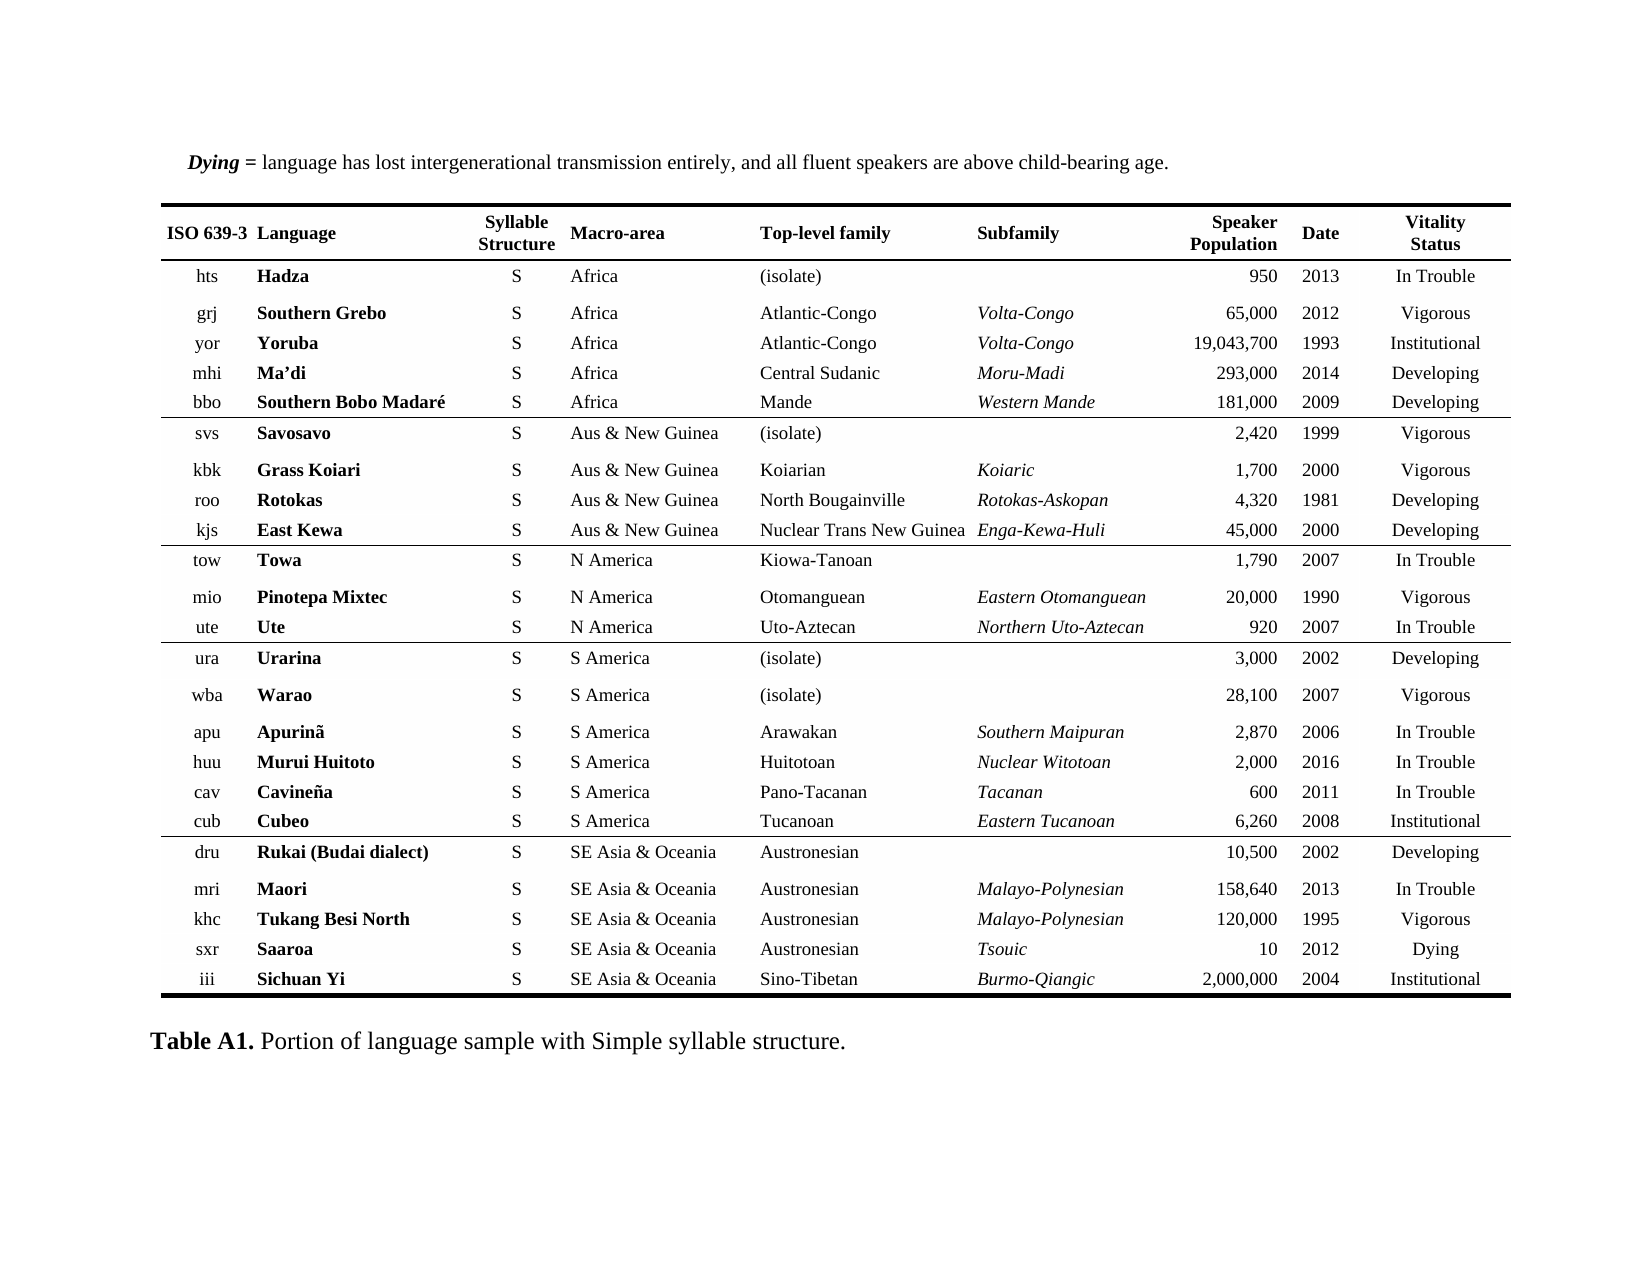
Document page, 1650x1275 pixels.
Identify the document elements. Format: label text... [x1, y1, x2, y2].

table_cell S [467, 485, 566, 514]
table_cell Tucanoan [756, 806, 973, 836]
table_cell Arawakan [756, 717, 973, 746]
table_cell 6,260 [1156, 806, 1281, 836]
table_cell S [467, 717, 566, 746]
text Dying = language has lost intergenerational transmission entirely, and all fluent speakers are above child-bearing age. [187, 150, 1500, 174]
table_cell In Trouble [1360, 546, 1511, 582]
table_cell Nuclear Witotoan [973, 746, 1156, 776]
table_cell (isolate) [756, 261, 973, 298]
table_header Language [253, 207, 467, 258]
table_cell Western Mande [973, 387, 1156, 417]
table_cell Africa [566, 327, 756, 357]
table_cell 1993 [1281, 327, 1359, 357]
table_cell Otomanguean [756, 582, 973, 612]
table_cell Vigorous [1360, 418, 1511, 455]
table_cell 600 [1156, 776, 1281, 806]
table_cell kjs [161, 515, 253, 544]
table_cell S America [566, 680, 756, 717]
table_cell Sichuan Yi [253, 964, 467, 993]
table_cell 2012 [1281, 934, 1359, 963]
table_cell 2007 [1281, 612, 1359, 642]
table_cell 120,000 [1156, 904, 1281, 933]
table_cell S [467, 964, 566, 993]
table_cell S [467, 357, 566, 387]
table_cell hts [161, 261, 253, 298]
table_cell 2002 [1281, 837, 1359, 874]
table_cell S [467, 515, 566, 544]
table_cell 1,700 [1156, 455, 1281, 485]
table_cell 2007 [1281, 546, 1359, 582]
table_cell 2013 [1281, 261, 1359, 298]
table_cell cub [161, 806, 253, 836]
table_cell Africa [566, 357, 756, 387]
table_cell Developing [1360, 837, 1511, 874]
table_header Subfamily [973, 207, 1156, 258]
table_cell roo [161, 485, 253, 514]
table_cell 2013 [1281, 874, 1359, 904]
table_cell 2000 [1281, 455, 1359, 485]
table_cell North Bougainville [756, 485, 973, 514]
table_cell SE Asia & Oceania [566, 874, 756, 904]
table_cell [973, 680, 1156, 717]
table_cell In Trouble [1360, 776, 1511, 806]
table_cell 1999 [1281, 418, 1359, 455]
table_cell 2,870 [1156, 717, 1281, 746]
table_cell S [467, 418, 566, 455]
table_cell sxr [161, 934, 253, 963]
table_cell 2000 [1281, 515, 1359, 544]
table_cell grj [161, 298, 253, 327]
table_cell Developing [1360, 643, 1511, 679]
table_cell Vigorous [1360, 455, 1511, 485]
table_cell Pinotepa Mixtec [253, 582, 467, 612]
table_cell Southern Maipuran [973, 717, 1156, 746]
table_cell S [467, 261, 566, 298]
table_cell Malayo-Polynesian [973, 904, 1156, 933]
table_cell apu [161, 717, 253, 746]
table_cell yor [161, 327, 253, 357]
table_cell S [467, 327, 566, 357]
table_cell 10,500 [1156, 837, 1281, 874]
table_cell Tsouic [973, 934, 1156, 963]
table_cell Northern Uto-Aztecan [973, 612, 1156, 642]
table_cell Savosavo [253, 418, 467, 455]
table_cell 920 [1156, 612, 1281, 642]
table_cell (isolate) [756, 680, 973, 717]
table_cell iii [161, 964, 253, 993]
table_cell N America [566, 612, 756, 642]
table_cell S [467, 643, 566, 679]
table_cell Atlantic-Congo [756, 327, 973, 357]
table_cell Institutional [1360, 964, 1511, 993]
table_cell [973, 643, 1156, 679]
table_cell huu [161, 746, 253, 776]
table_cell 1990 [1281, 582, 1359, 612]
table_cell Africa [566, 261, 756, 298]
table_cell Tukang Besi North [253, 904, 467, 933]
table_cell S [467, 837, 566, 874]
table_cell Rotokas-Askopan [973, 485, 1156, 514]
table_cell [973, 418, 1156, 455]
table_cell S [467, 746, 566, 776]
table_cell S America [566, 746, 756, 776]
table_cell Urarina [253, 643, 467, 679]
table_cell Rotokas [253, 485, 467, 514]
table_cell 2009 [1281, 387, 1359, 417]
table_cell Volta-Congo [973, 298, 1156, 327]
table_cell Eastern Otomanguean [973, 582, 1156, 612]
table_cell Nuclear Trans New Guinea [756, 515, 973, 544]
table_cell S [467, 455, 566, 485]
table_cell 181,000 [1156, 387, 1281, 417]
table_cell 1981 [1281, 485, 1359, 514]
table_cell S [467, 934, 566, 963]
table_cell Developing [1360, 515, 1511, 544]
table_cell In Trouble [1360, 261, 1511, 298]
table_cell 2004 [1281, 964, 1359, 993]
table_cell 10 [1156, 934, 1281, 963]
table_cell Malayo-Polynesian [973, 874, 1156, 904]
table_cell 20,000 [1156, 582, 1281, 612]
table_cell khc [161, 904, 253, 933]
table_cell Hadza [253, 261, 467, 298]
table_cell Koiarian [756, 455, 973, 485]
table_cell 19,043,700 [1156, 327, 1281, 357]
table_cell wba [161, 680, 253, 717]
table_cell Aus & New Guinea [566, 455, 756, 485]
table_cell 3,000 [1156, 643, 1281, 679]
table_cell Institutional [1360, 327, 1511, 357]
table_cell 2002 [1281, 643, 1359, 679]
table_cell Saaroa [253, 934, 467, 963]
table_cell 45,000 [1156, 515, 1281, 544]
table_cell 2,000,000 [1156, 964, 1281, 993]
table_cell S [467, 298, 566, 327]
table_cell Koiaric [973, 455, 1156, 485]
table_cell N America [566, 546, 756, 582]
table_cell 2011 [1281, 776, 1359, 806]
table_cell Maori [253, 874, 467, 904]
table_cell S [467, 546, 566, 582]
table_cell Cubeo [253, 806, 467, 836]
table_cell kbk [161, 455, 253, 485]
table_cell Tacanan [973, 776, 1156, 806]
table_cell S America [566, 776, 756, 806]
table_header Date [1281, 207, 1359, 258]
table_cell Vigorous [1360, 904, 1511, 933]
table_cell S [467, 904, 566, 933]
table_cell Ma’di [253, 357, 467, 387]
table_cell SE Asia & Oceania [566, 837, 756, 874]
table_cell Southern Bobo Madaré [253, 387, 467, 417]
table_cell 2008 [1281, 806, 1359, 836]
table_cell (isolate) [756, 418, 973, 455]
table_header Vitality Status [1360, 207, 1511, 258]
table_cell Yoruba [253, 327, 467, 357]
table_cell Aus & New Guinea [566, 418, 756, 455]
table_cell dru [161, 837, 253, 874]
table_cell S [467, 776, 566, 806]
table_cell Institutional [1360, 806, 1511, 836]
table_header Top-level family [756, 207, 973, 258]
table_cell Ute [253, 612, 467, 642]
table_cell Cavineña [253, 776, 467, 806]
table_cell cav [161, 776, 253, 806]
table_cell 2006 [1281, 717, 1359, 746]
table_cell Atlantic-Congo [756, 298, 973, 327]
table_cell Rukai (Budai dialect) [253, 837, 467, 874]
table_cell Volta-Congo [973, 327, 1156, 357]
table_cell In Trouble [1360, 874, 1511, 904]
table_cell Eastern Tucanoan [973, 806, 1156, 836]
table_cell mio [161, 582, 253, 612]
table_cell [973, 546, 1156, 582]
table_cell bbo [161, 387, 253, 417]
table_cell Murui Huitoto [253, 746, 467, 776]
table_cell 2012 [1281, 298, 1359, 327]
table_cell Developing [1360, 485, 1511, 514]
table_cell Dying [1360, 934, 1511, 963]
table_cell Sino-Tibetan [756, 964, 973, 993]
table_cell S [467, 680, 566, 717]
table_cell ura [161, 643, 253, 679]
table_cell In Trouble [1360, 717, 1511, 746]
table_cell Burmo-Qiangic [973, 964, 1156, 993]
table_cell S America [566, 806, 756, 836]
table_cell 4,320 [1156, 485, 1281, 514]
table_cell svs [161, 418, 253, 455]
table_cell Grass Koiari [253, 455, 467, 485]
table_cell 2,420 [1156, 418, 1281, 455]
table_cell Vigorous [1360, 582, 1511, 612]
table_cell SE Asia & Oceania [566, 904, 756, 933]
table_cell 2014 [1281, 357, 1359, 387]
table_cell SE Asia & Oceania [566, 964, 756, 993]
table_cell Africa [566, 298, 756, 327]
table_cell 1,790 [1156, 546, 1281, 582]
table_cell S America [566, 717, 756, 746]
table_cell 293,000 [1156, 357, 1281, 387]
table_header Syllable Structure [467, 207, 566, 258]
table_cell Moru-Madi [973, 357, 1156, 387]
table_cell (isolate) [756, 643, 973, 679]
table_cell [973, 261, 1156, 298]
table_cell S [467, 612, 566, 642]
table_cell Vigorous [1360, 680, 1511, 717]
table_cell Aus & New Guinea [566, 515, 756, 544]
table_cell Developing [1360, 387, 1511, 417]
table_cell Apurinã [253, 717, 467, 746]
table_cell East Kewa [253, 515, 467, 544]
table_cell 65,000 [1156, 298, 1281, 327]
table_cell N America [566, 582, 756, 612]
table_cell mhi [161, 357, 253, 387]
table_cell In Trouble [1360, 746, 1511, 776]
table_cell S [467, 387, 566, 417]
table_cell Central Sudanic [756, 357, 973, 387]
table_cell Kiowa-Tanoan [756, 546, 973, 582]
table_cell In Trouble [1360, 612, 1511, 642]
table_cell 950 [1156, 261, 1281, 298]
table_cell 1995 [1281, 904, 1359, 933]
table_cell S [467, 874, 566, 904]
table_cell Vigorous [1360, 298, 1511, 327]
table_header Macro-area [566, 207, 756, 258]
table_cell Warao [253, 680, 467, 717]
table_cell Aus & New Guinea [566, 485, 756, 514]
table_cell 28,100 [1156, 680, 1281, 717]
table_header Speaker Population [1156, 207, 1281, 258]
table_cell 2016 [1281, 746, 1359, 776]
table_cell Enga-Kewa-Huli [973, 515, 1156, 544]
table_cell S [467, 582, 566, 612]
table_cell S [467, 806, 566, 836]
table_cell 2,000 [1156, 746, 1281, 776]
table_cell Uto-Aztecan [756, 612, 973, 642]
table_cell Southern Grebo [253, 298, 467, 327]
table_cell Austronesian [756, 934, 973, 963]
table_cell Huitotoan [756, 746, 973, 776]
table_cell Austronesian [756, 874, 973, 904]
table_cell Mande [756, 387, 973, 417]
table_cell Austronesian [756, 837, 973, 874]
table_cell mri [161, 874, 253, 904]
table_cell ute [161, 612, 253, 642]
table_cell 2007 [1281, 680, 1359, 717]
table_cell Towa [253, 546, 467, 582]
table_cell [973, 837, 1156, 874]
table_cell tow [161, 546, 253, 582]
table_cell Africa [566, 387, 756, 417]
table_cell 158,640 [1156, 874, 1281, 904]
table_header ISO 639-3 [161, 207, 253, 258]
table_cell Austronesian [756, 904, 973, 933]
table_cell Developing [1360, 357, 1511, 387]
table_cell SE Asia & Oceania [566, 934, 756, 963]
text Table A1. Portion of language sample with Simple syllable structure. [150, 1026, 1500, 1055]
table_cell Pano-Tacanan [756, 776, 973, 806]
table_cell S America [566, 643, 756, 679]
